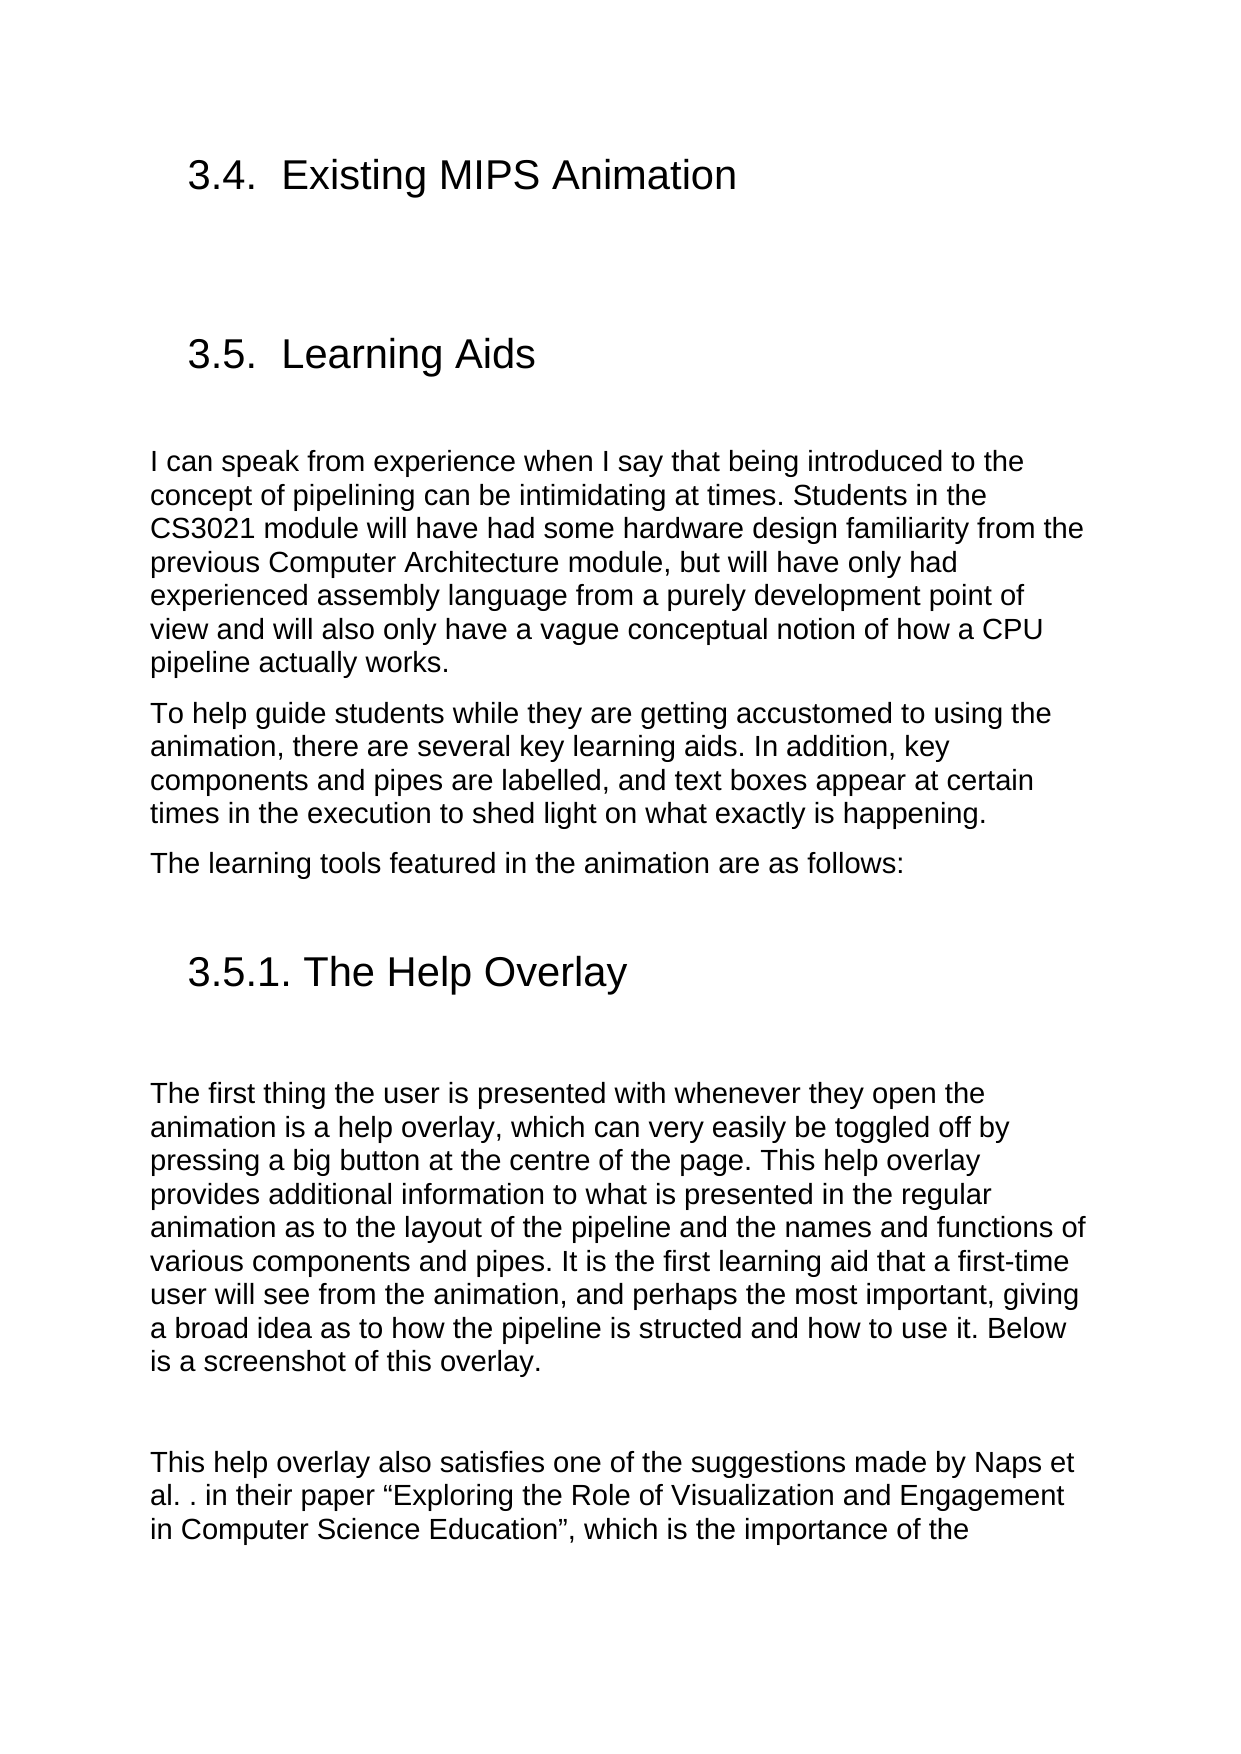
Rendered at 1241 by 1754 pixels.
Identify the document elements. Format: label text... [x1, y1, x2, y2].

text I can speak from experience when I say that being introduced to the concept of pipelining can be intimidating at times. Students in the CS3021 module will have had some hardware design familiarity from the previous Computer Architecture module, but will have only had experienced assembly language from a purely development point of view and will also only have a vague conceptual notion of how a CPU pipeline actually works. [150, 444, 1090, 679]
list 3.5.1. The Help Overlay [150, 947, 1090, 995]
list Existing MIPS Animation [187, 150, 1090, 198]
text The learning tools featured in the animation are as follows: [150, 846, 1090, 880]
list The first thing the user is presented with whenever they open the animation is a help overlay, which can very easily be toggled off by pressing a big button at the centre of the page. This help overlay provides additional information to what is presented in the regular animation as to the layout of the pipeline and the names and functions of various components and pipes. It is the first learning aid that a first-time user will see from the animation, and perhaps the most important, giving a broad idea as to how the pipeline is structed and how to use it. Below is a screenshot of this overlay. [150, 1076, 1090, 1378]
list Learning Aids [187, 329, 1090, 377]
list This help overlay also satisfies one of the suggestions made by Naps et al. . in their paper “Exploring the Role of Visualization and Engagement in Computer Science Education”, which is the importance of the [150, 1445, 1090, 1545]
text To help guide students while they are getting accustomed to using the animation, there are several key learning aids. In addition, key components and pipes are labelled, and text boxes appear at certain times in the execution to shed light on what exactly is happening. [150, 696, 1090, 830]
